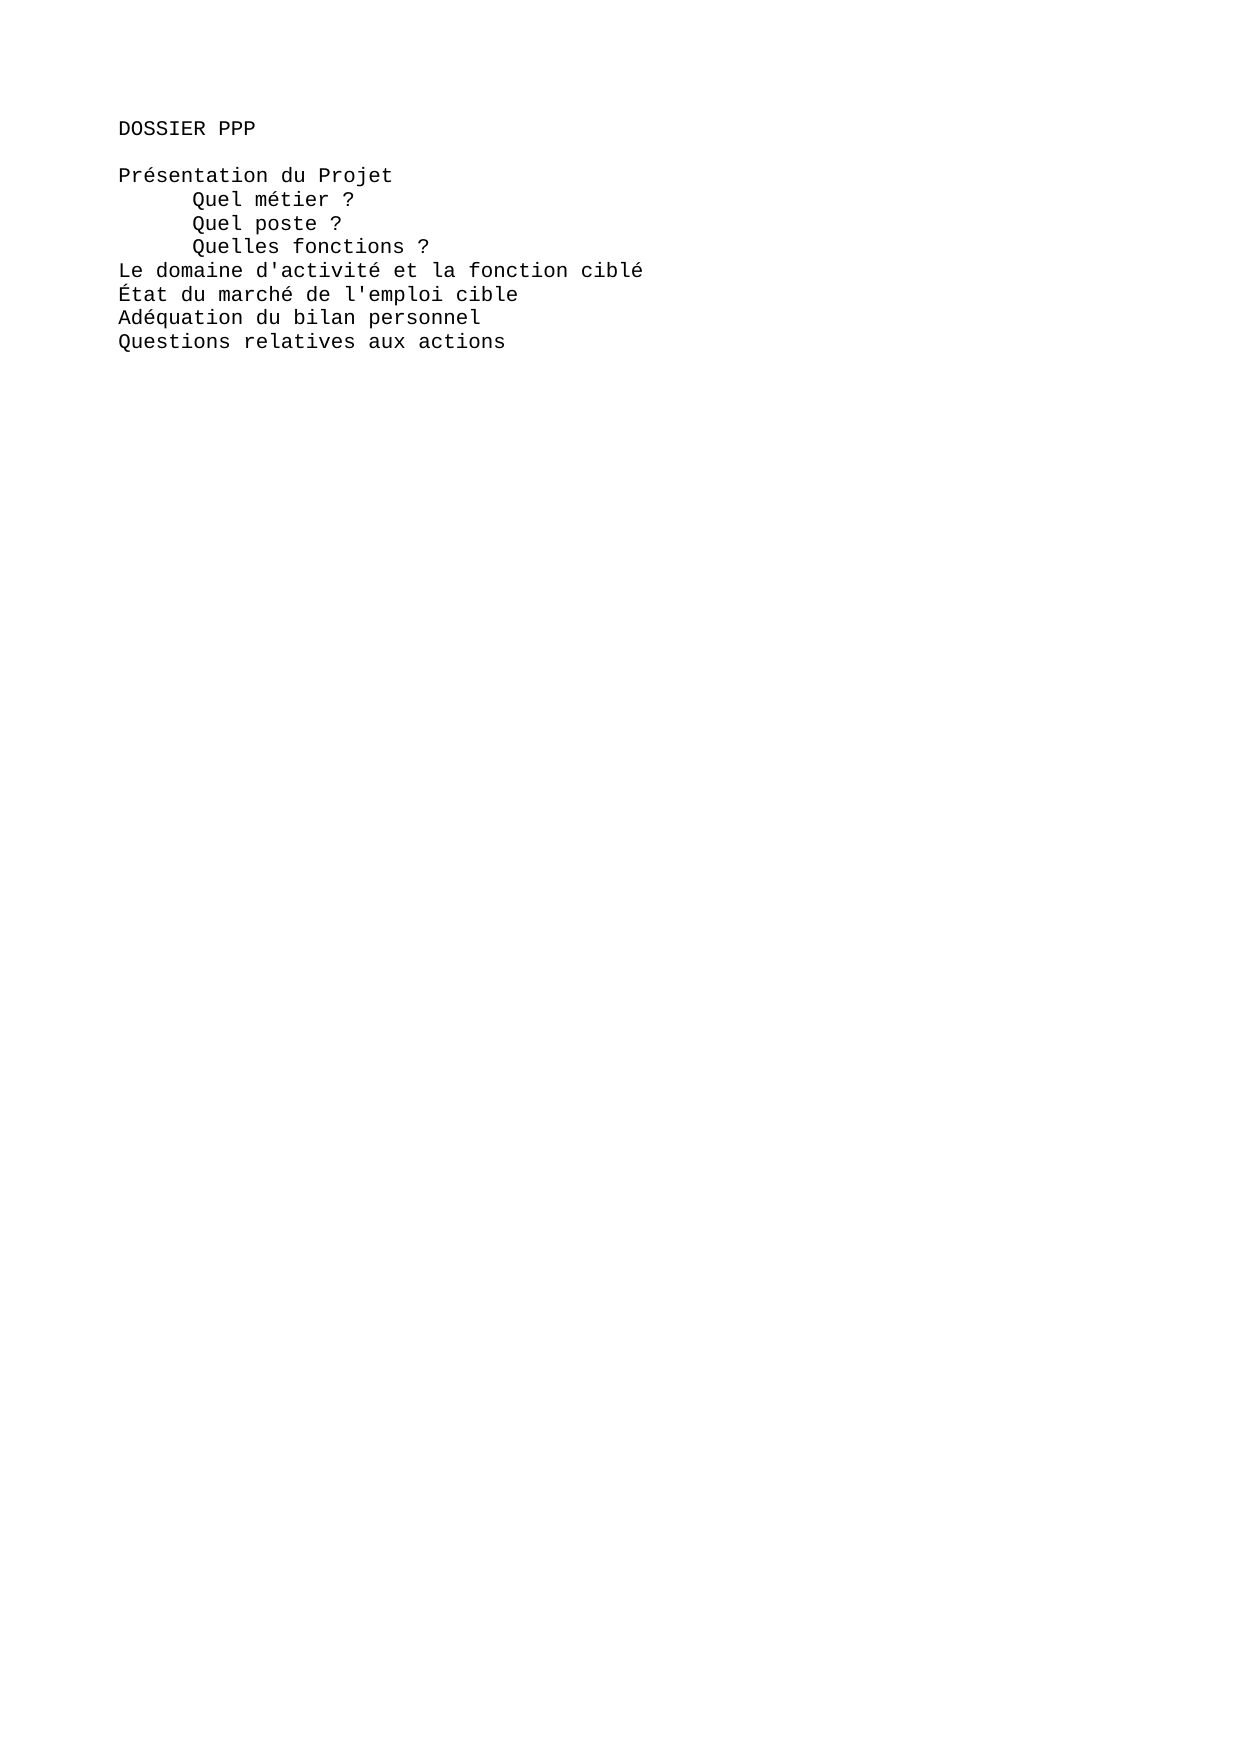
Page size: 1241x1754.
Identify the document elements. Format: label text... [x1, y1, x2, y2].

text Quel métier ? [118, 189, 1122, 213]
text Questions relatives aux actions [118, 331, 1122, 354]
text Adéquation du bilan personnel [118, 307, 1122, 331]
text Le domaine d'activité et la fonction ciblé [118, 260, 1122, 284]
text DOSSIER PPP [118, 118, 1122, 142]
text Présentation du Projet [118, 165, 1122, 189]
text Quel poste ? [118, 213, 1122, 236]
text État du marché de l'emploi cible [118, 284, 1122, 307]
text Quelles fonctions ? [118, 236, 1122, 260]
